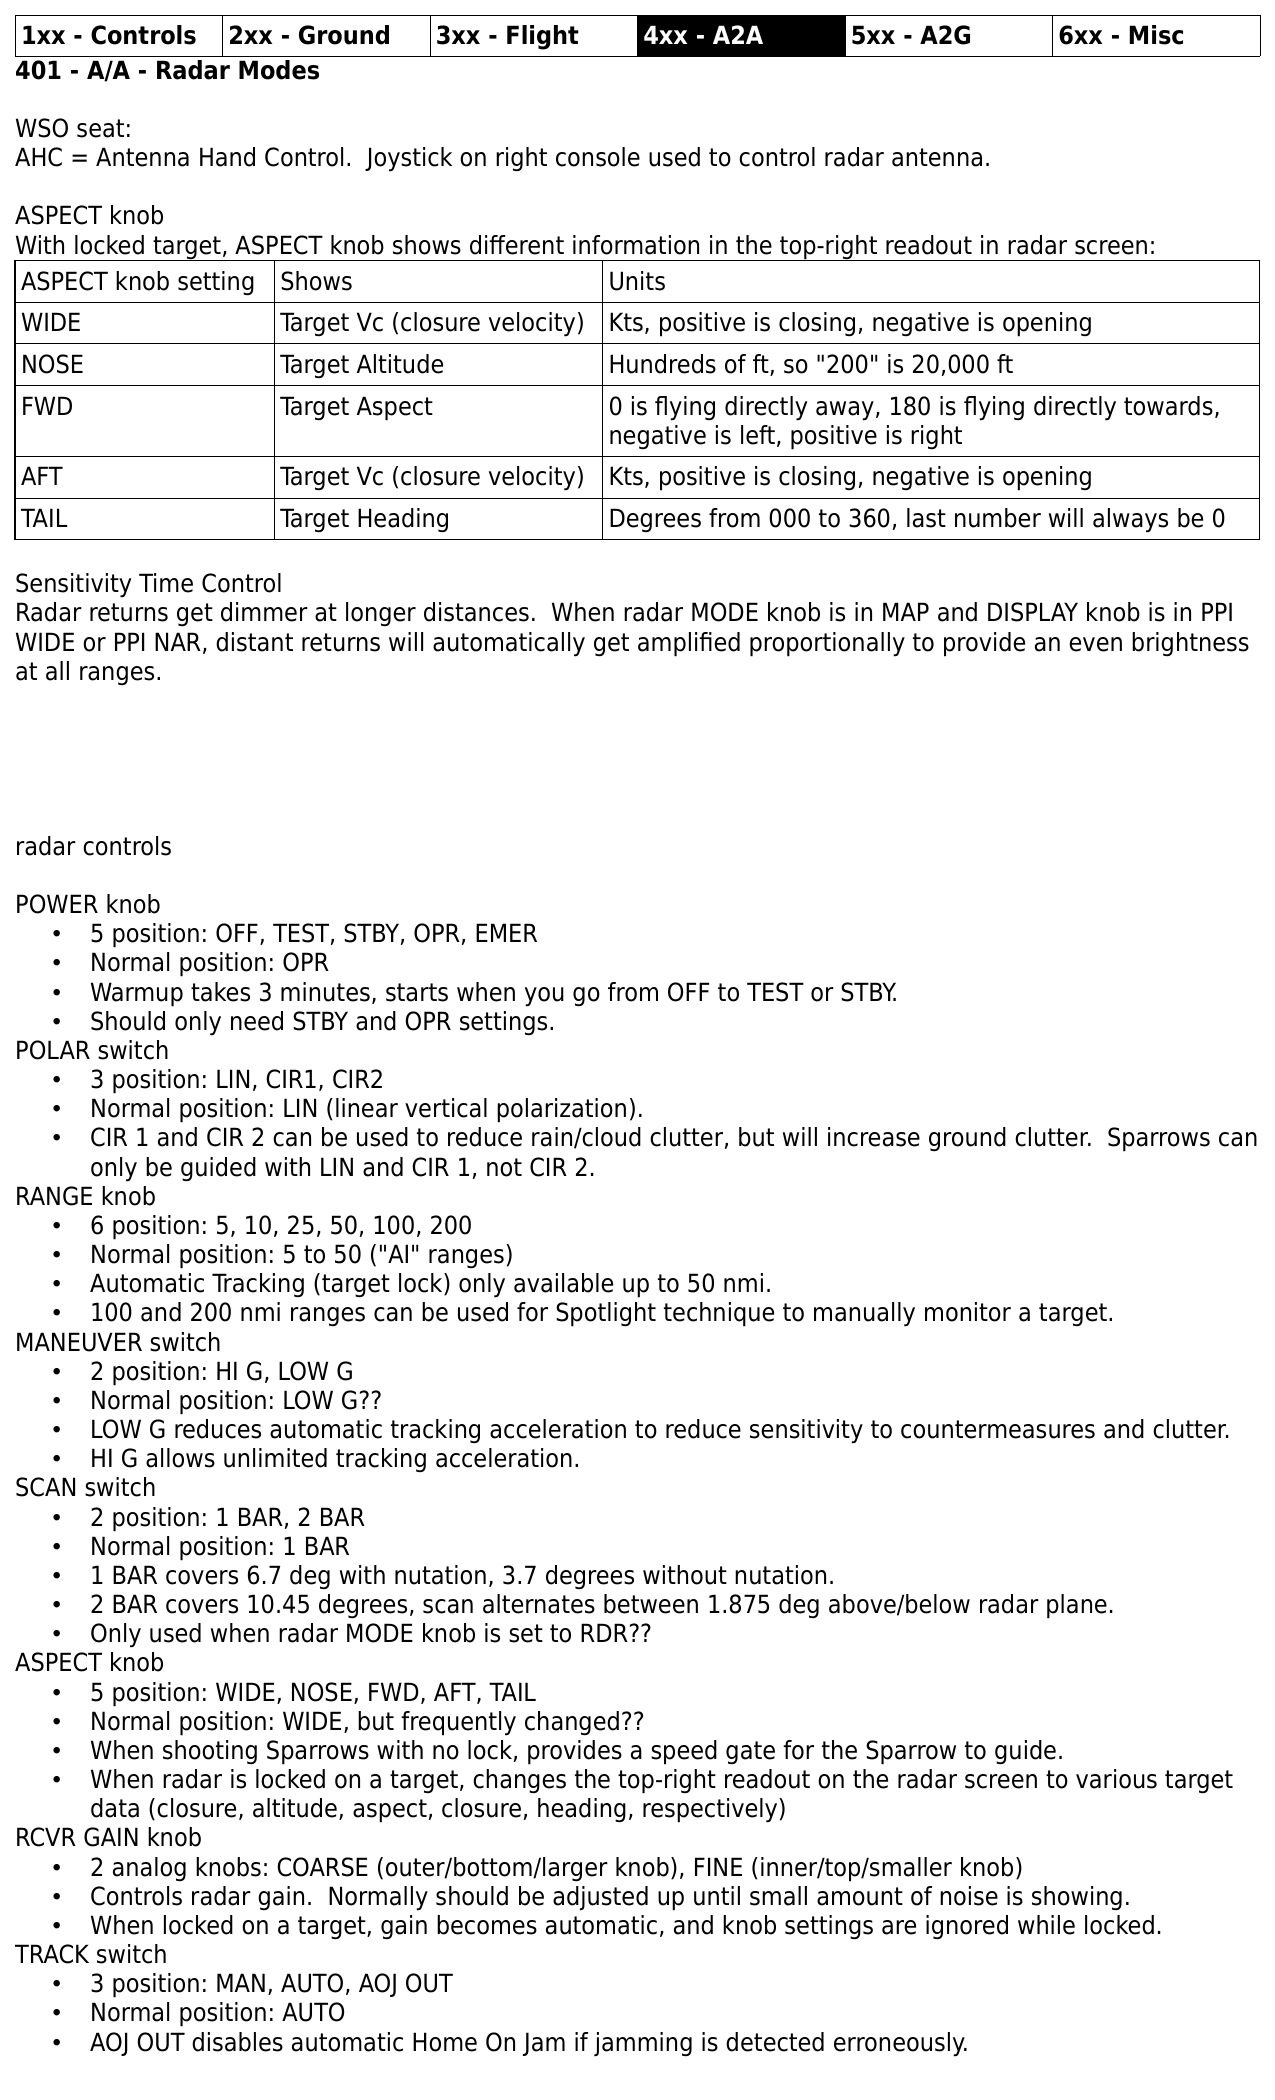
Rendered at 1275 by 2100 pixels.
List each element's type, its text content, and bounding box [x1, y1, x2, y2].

table_cell AFT [16, 457, 274, 497]
table_header 2xx - Ground [223, 16, 430, 56]
text Radar returns get dimmer at longer distances. When radar MODE knob is in MAP and DISPLAY knob is in PPI WIDE or PPI NAR, distant returns will automatically get amplified proportionally to provide an even brightness at all ranges. [15, 598, 1260, 686]
table_cell Target Vc (closure velocity) [275, 457, 602, 497]
table_cell Kts, positive is closing, negative is opening [603, 303, 1259, 343]
list LOW G reduces automatic tracking acceleration to reduce sensitivity to countermeasures and clutter. [52, 1415, 1260, 1444]
table_cell FWD [16, 386, 274, 456]
list 5 position: WIDE, NOSE, FWD, AFT, TAIL [52, 1678, 1260, 1707]
text 401 - A/A - Radar Modes [15, 57, 1260, 85]
list When shooting Sparrows with no lock, provides a speed gate for the Sparrow to guide. [52, 1736, 1260, 1765]
list Warmup takes 3 minutes, starts when you go from OFF to TEST or STBY. [52, 978, 1260, 1007]
list Only used when radar MODE knob is set to RDR?? [52, 1619, 1260, 1648]
list When locked on a target, gain becomes automatic, and knob settings are ignored while locked. [52, 1911, 1260, 1940]
text MANEUVER switch [15, 1328, 1260, 1357]
text AHC = Antenna Hand Control. Joystick on right console used to control radar antenna. [15, 143, 1260, 172]
table_cell WIDE [16, 303, 274, 343]
list When radar is locked on a target, changes the top-right readout on the radar screen to various target data (closure, altitude, aspect, closure, heading, respectively) [52, 1765, 1260, 1823]
table_cell Hundreds of ft, so "200" is 20,000 ft [603, 344, 1259, 385]
table_cell Target Aspect [275, 386, 602, 456]
list Should only need STBY and OPR settings. [52, 1007, 1260, 1036]
text WSO seat: [15, 114, 1260, 143]
list Normal position: 5 to 50 ("AI" ranges) [52, 1240, 1260, 1269]
table_cell Degrees from 000 to 360, last number will always be 0 [603, 499, 1259, 539]
table_header 1xx - Controls [16, 16, 222, 56]
table_header Shows [275, 261, 602, 302]
list AOJ OUT disables automatic Home On Jam if jamming is detected erroneously. [52, 2028, 1260, 2057]
table_header 6xx - Misc [1053, 16, 1260, 56]
text ASPECT knob [15, 1648, 1260, 1678]
list Normal position: AUTO [52, 1998, 1260, 2028]
text ASPECT knob [15, 202, 1260, 231]
list 100 and 200 nmi ranges can be used for Spotlight technique to manually monitor a target. [52, 1298, 1260, 1328]
list 2 position: 1 BAR, 2 BAR [52, 1503, 1260, 1532]
list Normal position: OPR [52, 948, 1260, 978]
text With locked target, ASPECT knob shows different information in the top-right readout in radar screen: [15, 231, 1260, 260]
table_cell TAIL [16, 499, 274, 539]
list HI G allows unlimited tracking acceleration. [52, 1444, 1260, 1473]
list 2 BAR covers 10.45 degrees, scan alternates between 1.875 deg above/below radar plane. [52, 1590, 1260, 1619]
table_cell Target Heading [275, 499, 602, 539]
list CIR 1 and CIR 2 can be used to reduce rain/cloud clutter, but will increase ground clutter. Sparrows can only be guided with LIN and CIR 1, not CIR 2. [52, 1123, 1260, 1182]
table_cell 0 is flying directly away, 180 is flying directly towards, negative is left, positive is right [603, 386, 1259, 456]
table_header Units [603, 261, 1259, 302]
list Normal position: LIN (linear vertical polarization). [52, 1094, 1260, 1123]
list 2 analog knobs: COARSE (outer/bottom/larger knob), FINE (inner/top/smaller knob) [52, 1853, 1260, 1882]
table_header 3xx - Flight [431, 16, 637, 56]
table_cell Kts, positive is closing, negative is opening [603, 457, 1259, 497]
list Normal position: WIDE, but frequently changed?? [52, 1707, 1260, 1736]
list Normal position: LOW G?? [52, 1386, 1260, 1415]
list 6 position: 5, 10, 25, 50, 100, 200 [52, 1211, 1260, 1240]
list 1 BAR covers 6.7 deg with nutation, 3.7 degrees without nutation. [52, 1561, 1260, 1590]
table_cell NOSE [16, 344, 274, 385]
list 2 position: HI G, LOW G [52, 1357, 1260, 1386]
text SCAN switch [15, 1473, 1260, 1503]
text Sensitivity Time Control [15, 569, 1260, 598]
list Normal position: 1 BAR [52, 1532, 1260, 1561]
table_cell Target Vc (closure velocity) [275, 303, 602, 343]
text RCVR GAIN knob [15, 1823, 1260, 1853]
list 5 position: OFF, TEST, STBY, OPR, EMER [52, 919, 1260, 948]
list 3 position: LIN, CIR1, CIR2 [52, 1065, 1260, 1094]
text radar controls [15, 832, 1260, 861]
table_header 5xx - A2G [846, 16, 1052, 56]
list Controls radar gain. Normally should be adjusted up until small amount of noise is showing. [52, 1882, 1260, 1911]
text POLAR switch [15, 1036, 1260, 1065]
table_cell Target Altitude [275, 344, 602, 385]
text RANGE knob [15, 1182, 1260, 1211]
table_header ASPECT knob setting [16, 261, 274, 302]
list Automatic Tracking (target lock) only available up to 50 nmi. [52, 1269, 1260, 1298]
table_header 4xx - A2A [638, 16, 845, 56]
text TRACK switch [15, 1940, 1260, 1969]
list 3 position: MAN, AUTO, AOJ OUT [52, 1969, 1260, 1998]
text POWER knob [15, 890, 1260, 919]
